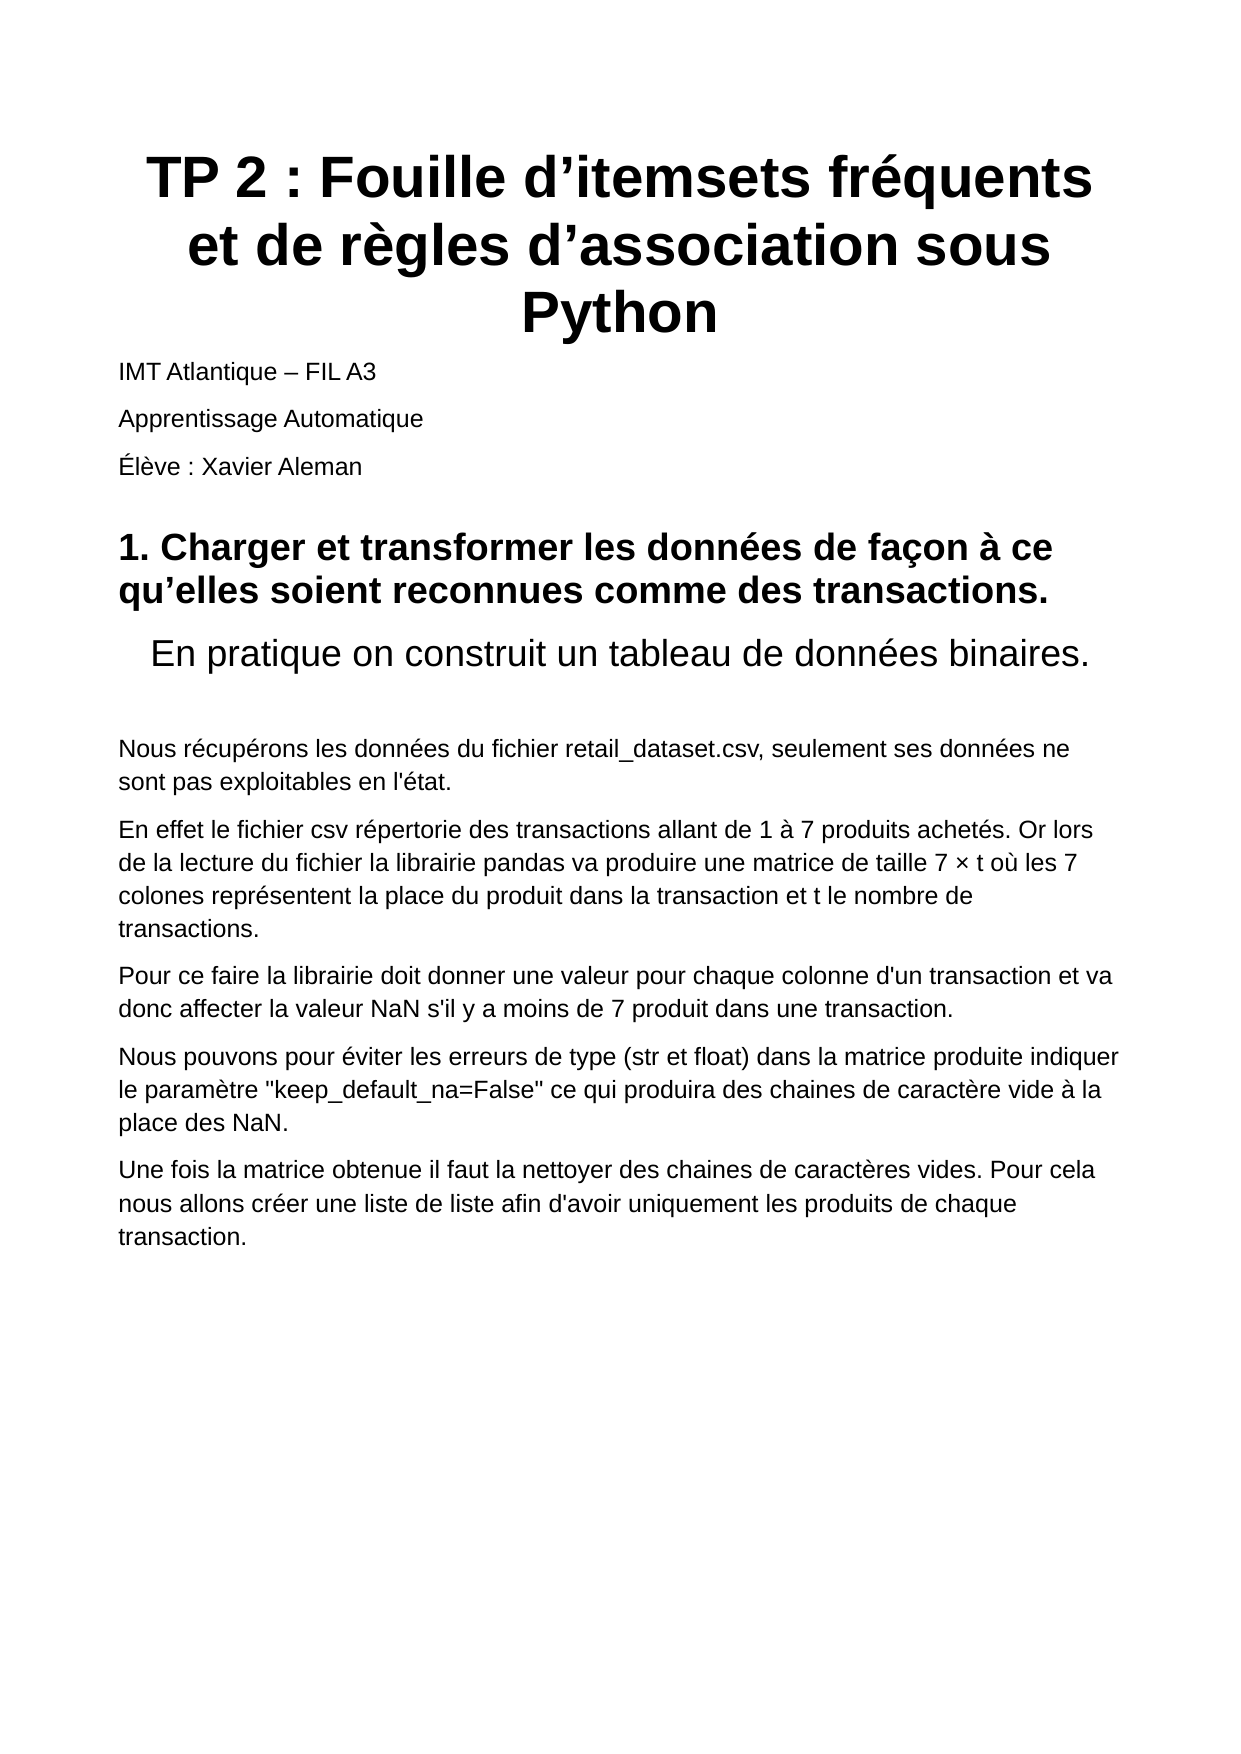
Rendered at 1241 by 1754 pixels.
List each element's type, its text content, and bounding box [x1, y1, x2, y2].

text IMT Atlantique – FIL A3 [118, 357, 1122, 386]
subtitle 1. Charger et transformer les données de façon à ce qu’elles soient reconnues comme des transactions. [118, 525, 1122, 612]
text Élève : Xavier Aleman [118, 452, 1122, 481]
text Nous pouvons pour éviter les erreurs de type (str et float) dans la matrice produite indiquer le paramètre "keep_default_na=False" ce qui produira des chaines de caractère vide à la place des NaN. [118, 1042, 1122, 1137]
text Une fois la matrice obtenue il faut la nettoyer des chaines de caractères vides. Pour cela nous allons créer une liste de liste afin d'avoir uniquement les produits de chaque transaction. [118, 1156, 1122, 1250]
title TP 2 : Fouille d’itemsets fréquents et de règles d’association sous Python [118, 143, 1122, 344]
text Apprentissage Automatique [118, 404, 1122, 433]
text Nous récupérons les données du fichier retail_dataset.csv, seulement ses données ne sont pas exploitables en l'état. [118, 734, 1122, 796]
text Pour ce faire la librairie doit donner une valeur pour chaque colonne d'un transaction et va donc affecter la valeur NaN s'il y a moins de 7 produit dans une transaction. [118, 961, 1122, 1023]
subtitle En pratique on construit un tableau de données binaires. [118, 631, 1122, 674]
text En effet le fichier csv répertorie des transactions allant de 1 à 7 produits achetés. Or lors de la lecture du fichier la librairie pandas va produire une matrice de taille 7 × t où les 7 colones représentent la place du produit dans la transaction et t le nombre de transactions. [118, 814, 1122, 942]
